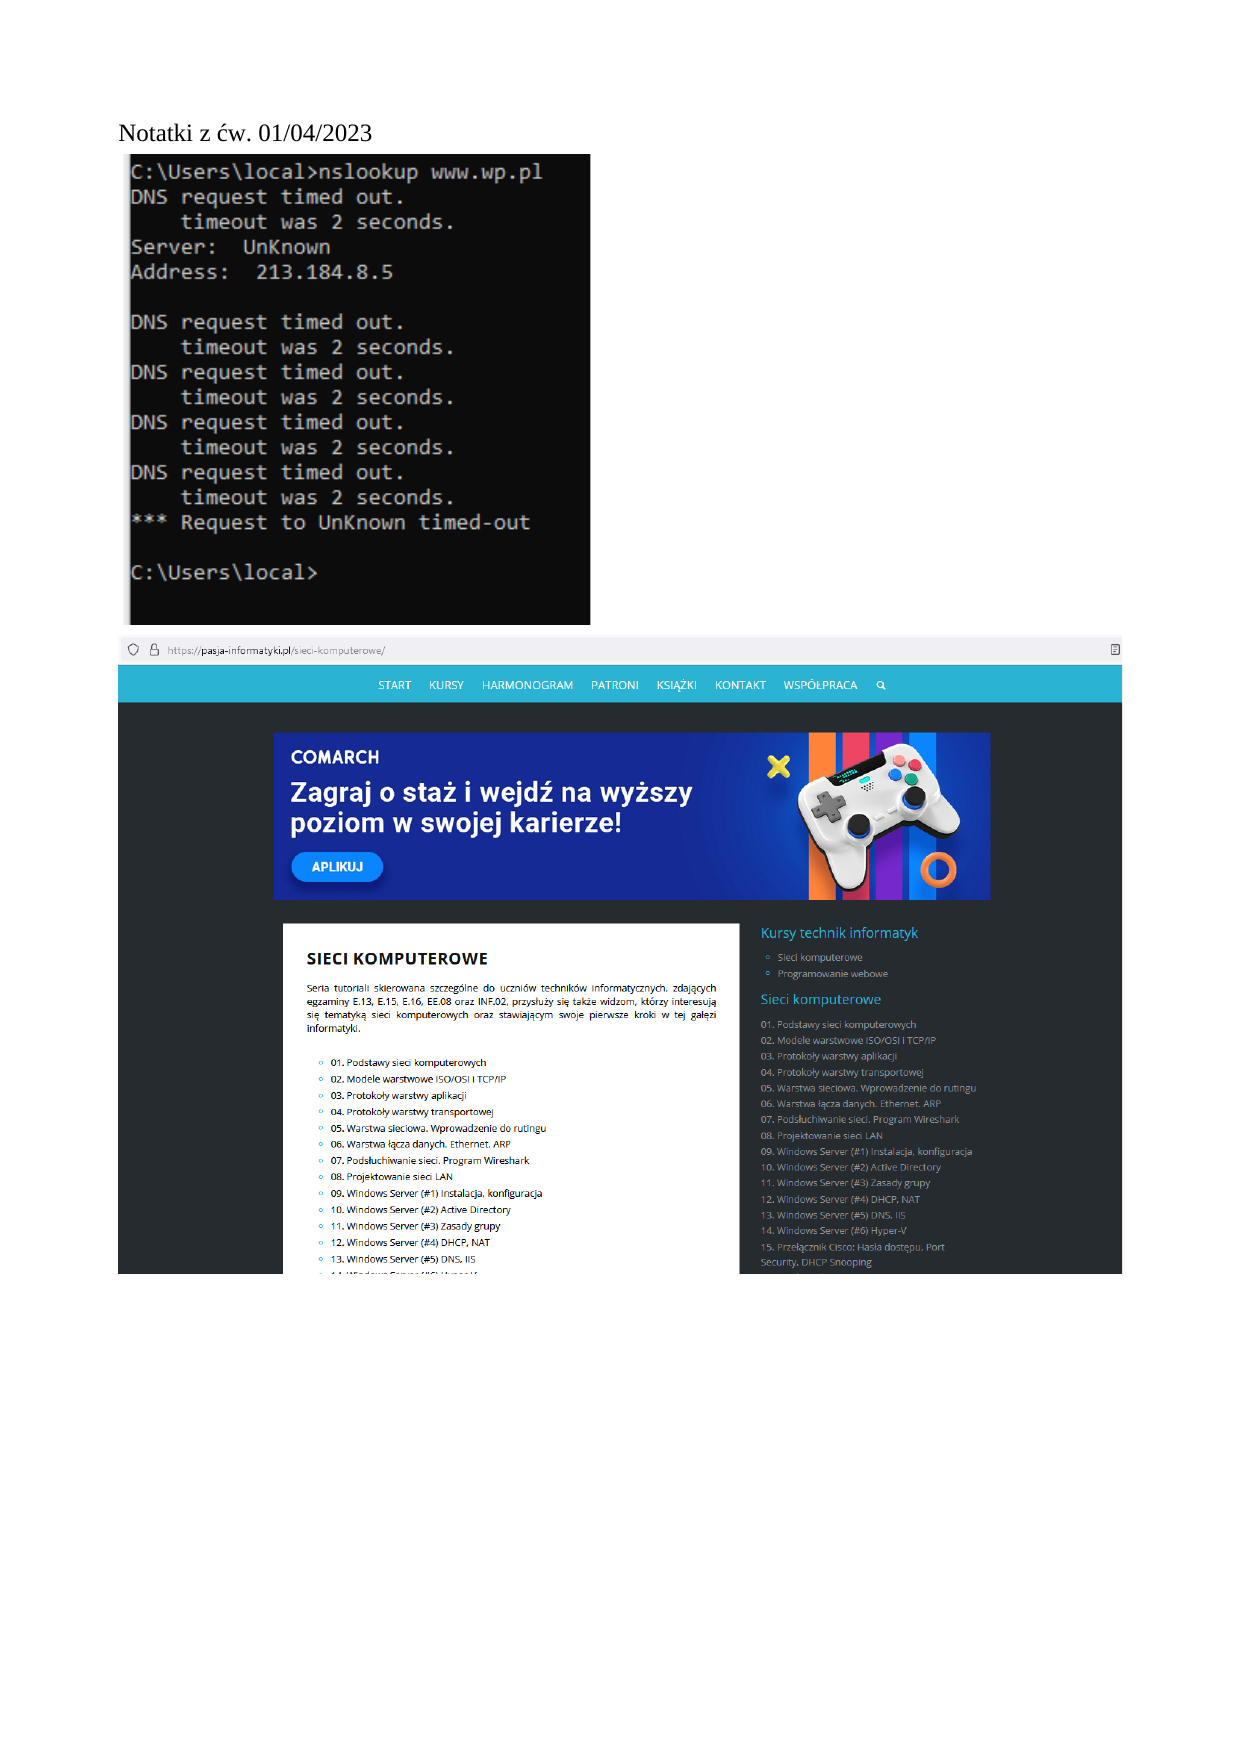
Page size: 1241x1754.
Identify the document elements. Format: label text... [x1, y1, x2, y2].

text Notatki z ćw. 01/04/2023 [118, 118, 1122, 147]
picture [118, 635, 1123, 1274]
picture [123, 154, 591, 625]
